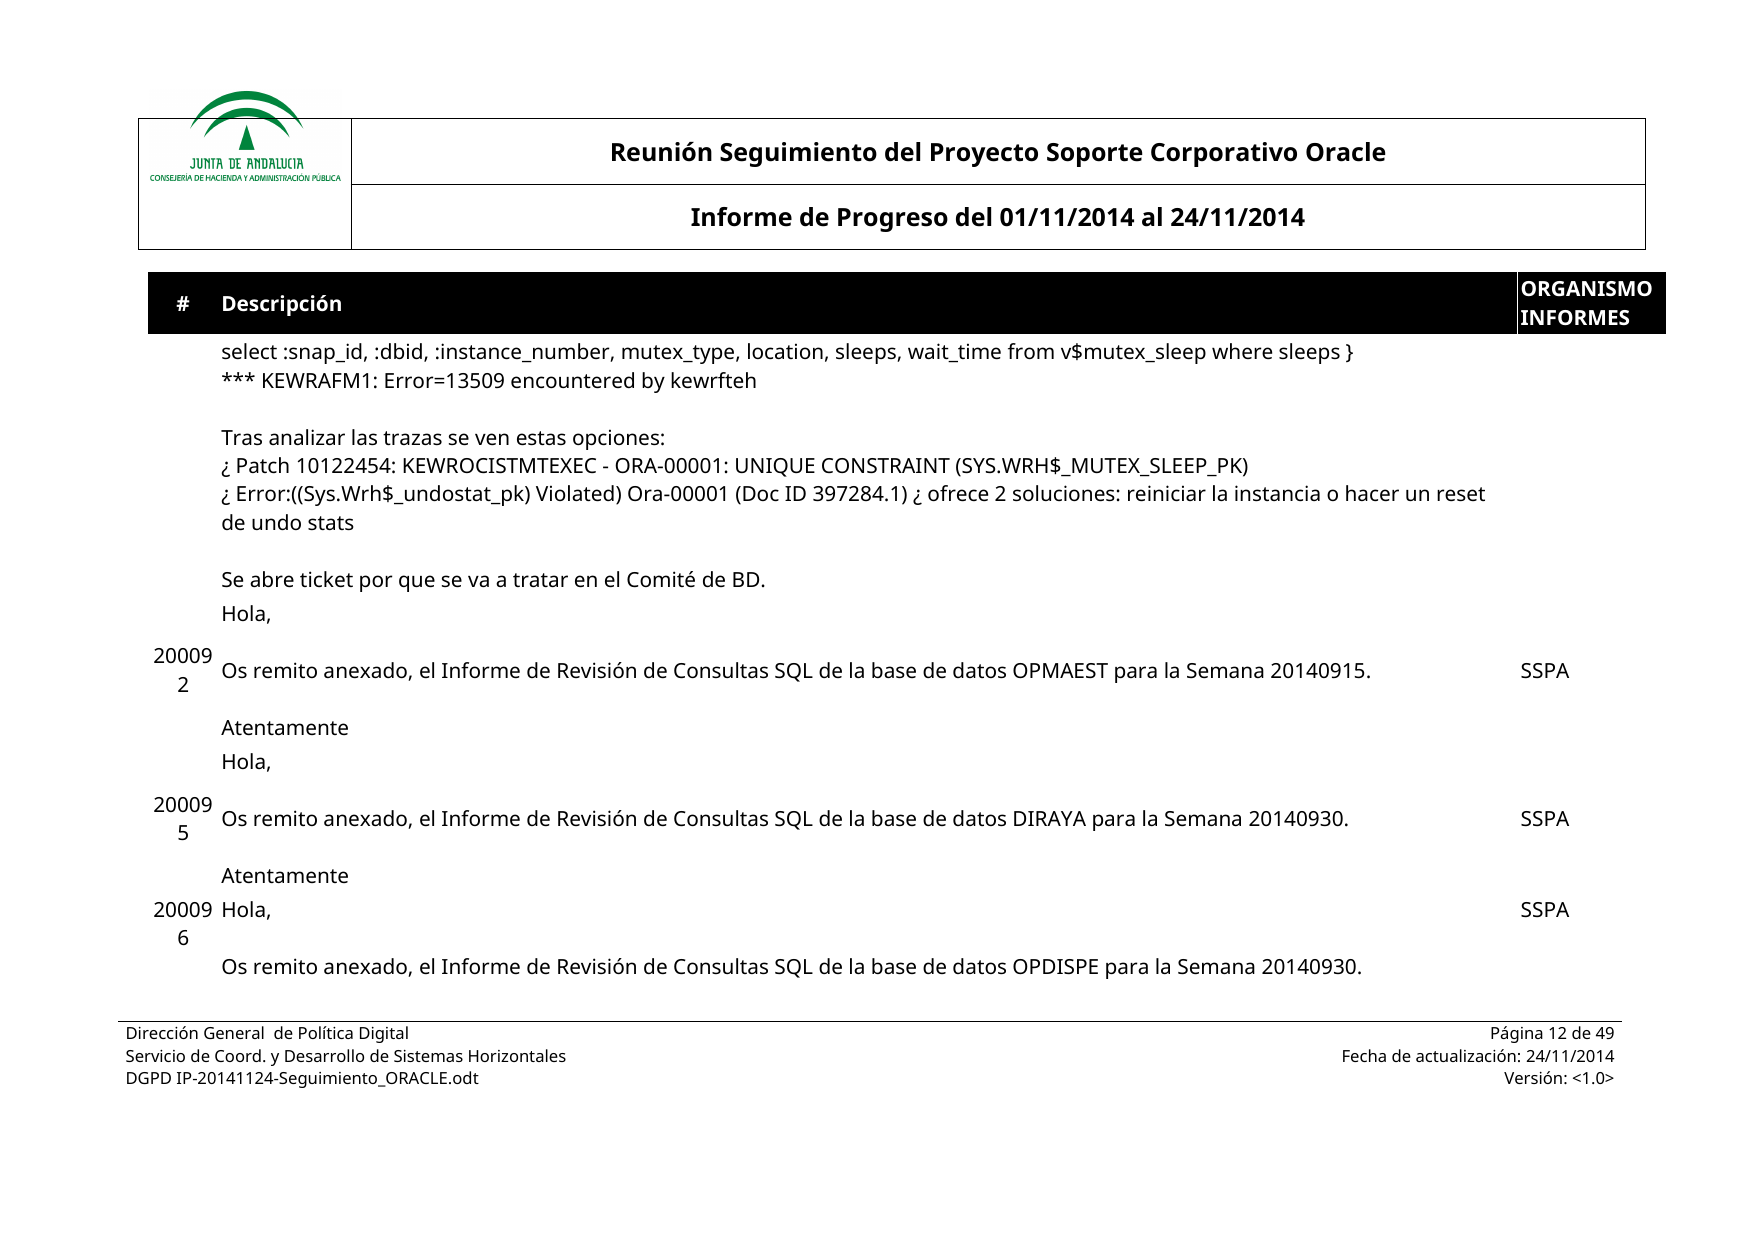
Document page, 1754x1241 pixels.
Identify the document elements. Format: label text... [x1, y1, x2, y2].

table_cell Hola, Os remito anexado, el Informe de Revisión de Consultas SQL de la base de datos OPDISPE para la Semana 20140930. [218, 892, 1517, 1012]
table_cell SSPA [1518, 892, 1666, 1012]
picture [149, 119, 342, 182]
table_cell 200092 [148, 596, 218, 744]
table_cell [148, 334, 218, 596]
table_cell SSPA [1518, 744, 1666, 892]
table_cell Hola, Os remito anexado, el Informe de Revisión de Consultas SQL de la base de datos DIRAYA para la Semana 20140930. Atentamente [218, 744, 1517, 892]
picture [149, 89, 342, 118]
table_header # [148, 272, 218, 334]
table_cell SSPA [1518, 596, 1666, 744]
table_header Descripción [218, 272, 1517, 334]
table_cell select :snap_id, :dbid, :instance_number, mutex_type, location, sleeps, wait_time from v$mutex_sleep where sleeps } *** KEWRAFM1: Error=13509 encountered by kewrfteh Tras analizar las trazas se ven estas opciones: ¿ Patch 10122454: KEWROCISTMTEXEC - ORA-00001: UNIQUE CONSTRAINT (SYS.WRH$_MUTEX_SLEEP_PK) ¿ Error:((Sys.Wrh$_undostat_pk) Violated) Ora-00001 (Doc ID 397284.1) ¿ ofrece 2 soluciones: reiniciar la instancia o hacer un reset de undo stats Se abre ticket por que se va a tratar en el Comité de BD. [218, 334, 1517, 596]
table_header ORGANISMO INFORMES [1518, 272, 1666, 334]
table_cell 200096 [148, 892, 218, 1012]
table_cell Hola, Os remito anexado, el Informe de Revisión de Consultas SQL de la base de datos OPMAEST para la Semana 20140915. Atentamente [218, 596, 1517, 744]
table_cell 200095 [148, 744, 218, 892]
table_cell [1518, 334, 1666, 596]
